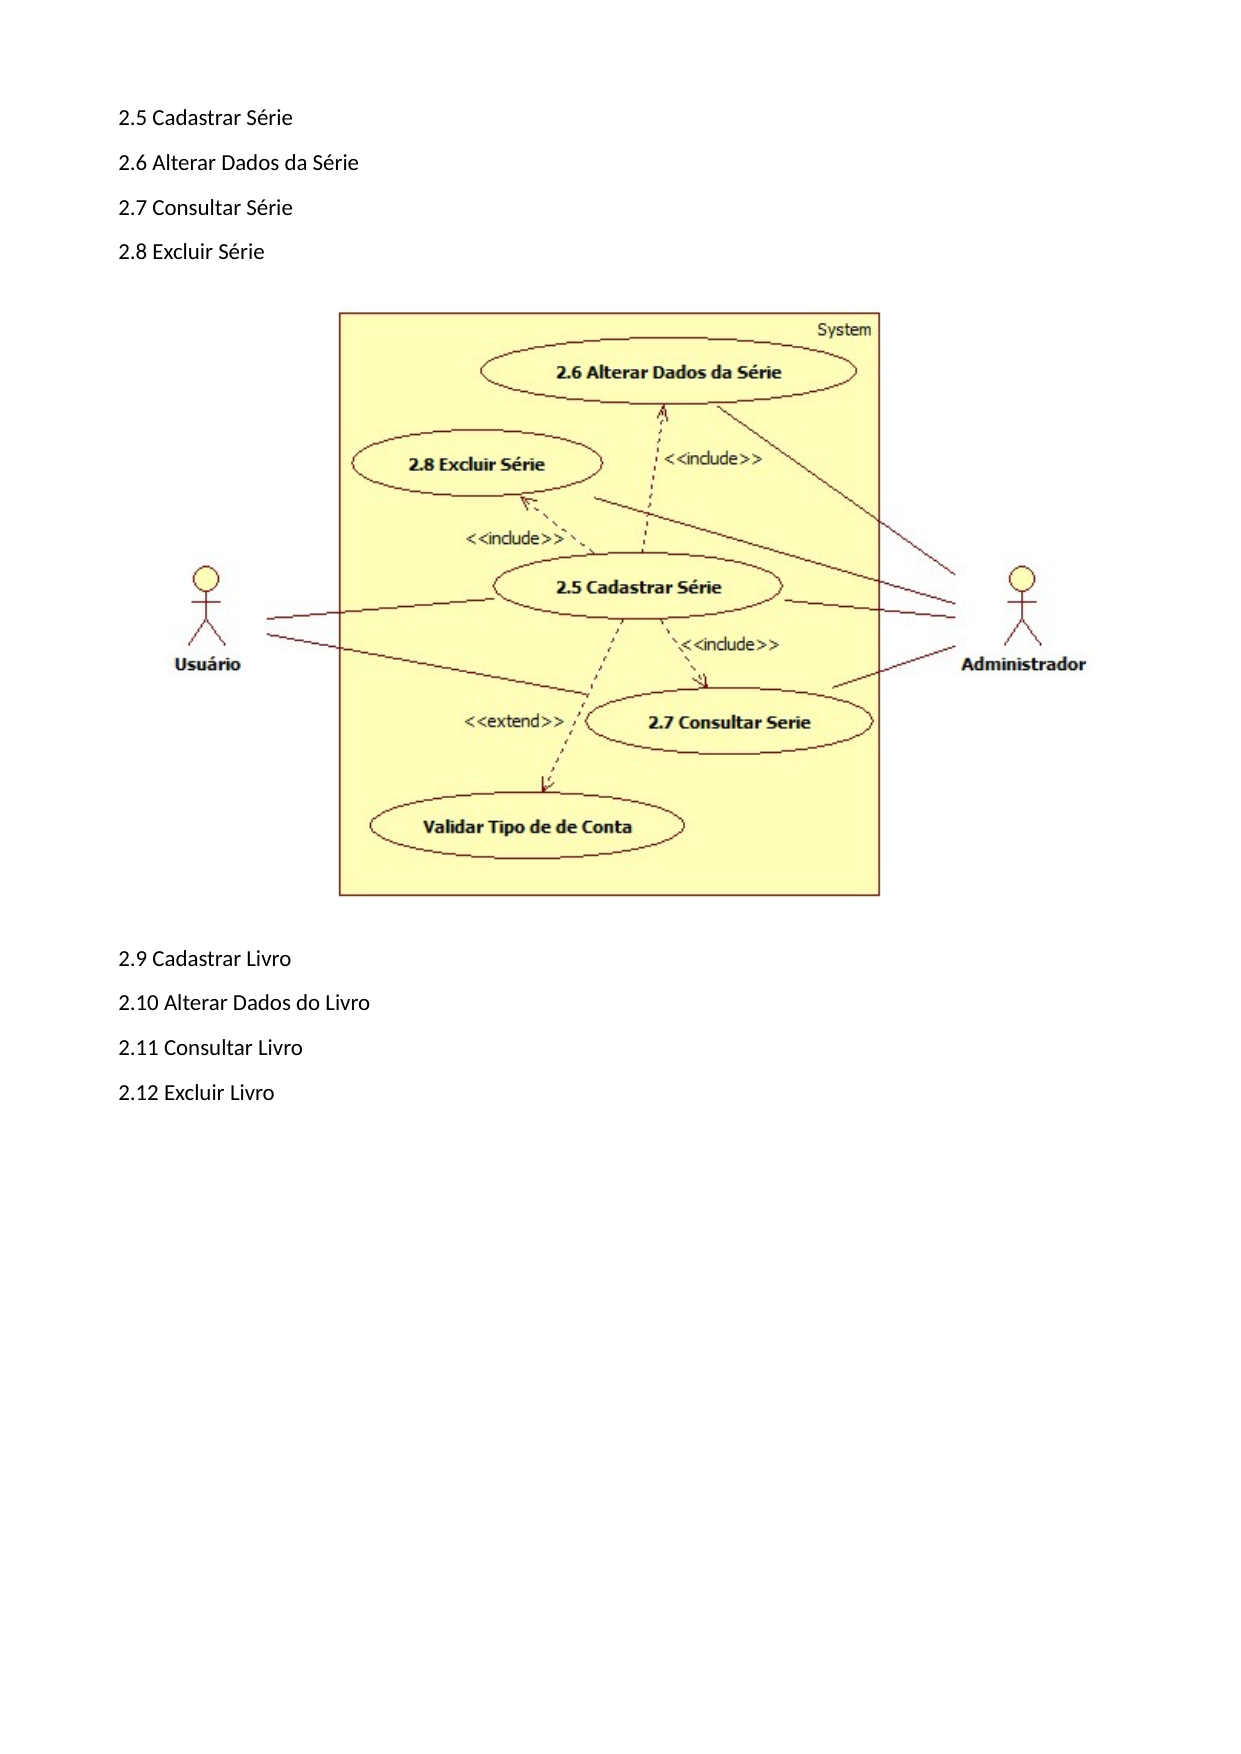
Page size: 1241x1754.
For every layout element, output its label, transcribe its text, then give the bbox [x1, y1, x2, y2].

subtitle 2.6 Alterar Dados da Série [118, 148, 1122, 176]
subtitle 2.9 Cadastrar Livro [118, 944, 1122, 972]
subtitle 2.5 Cadastrar Série [118, 103, 1122, 131]
subtitle 2.12 Excluir Livro [118, 1078, 1122, 1106]
subtitle 2.11 Consultar Livro [118, 1033, 1122, 1061]
subtitle 2.10 Alterar Dados do Livro [118, 988, 1122, 1016]
subtitle 2.8 Excluir Série [118, 237, 1122, 266]
subtitle 2.7 Consultar Série [118, 193, 1122, 221]
